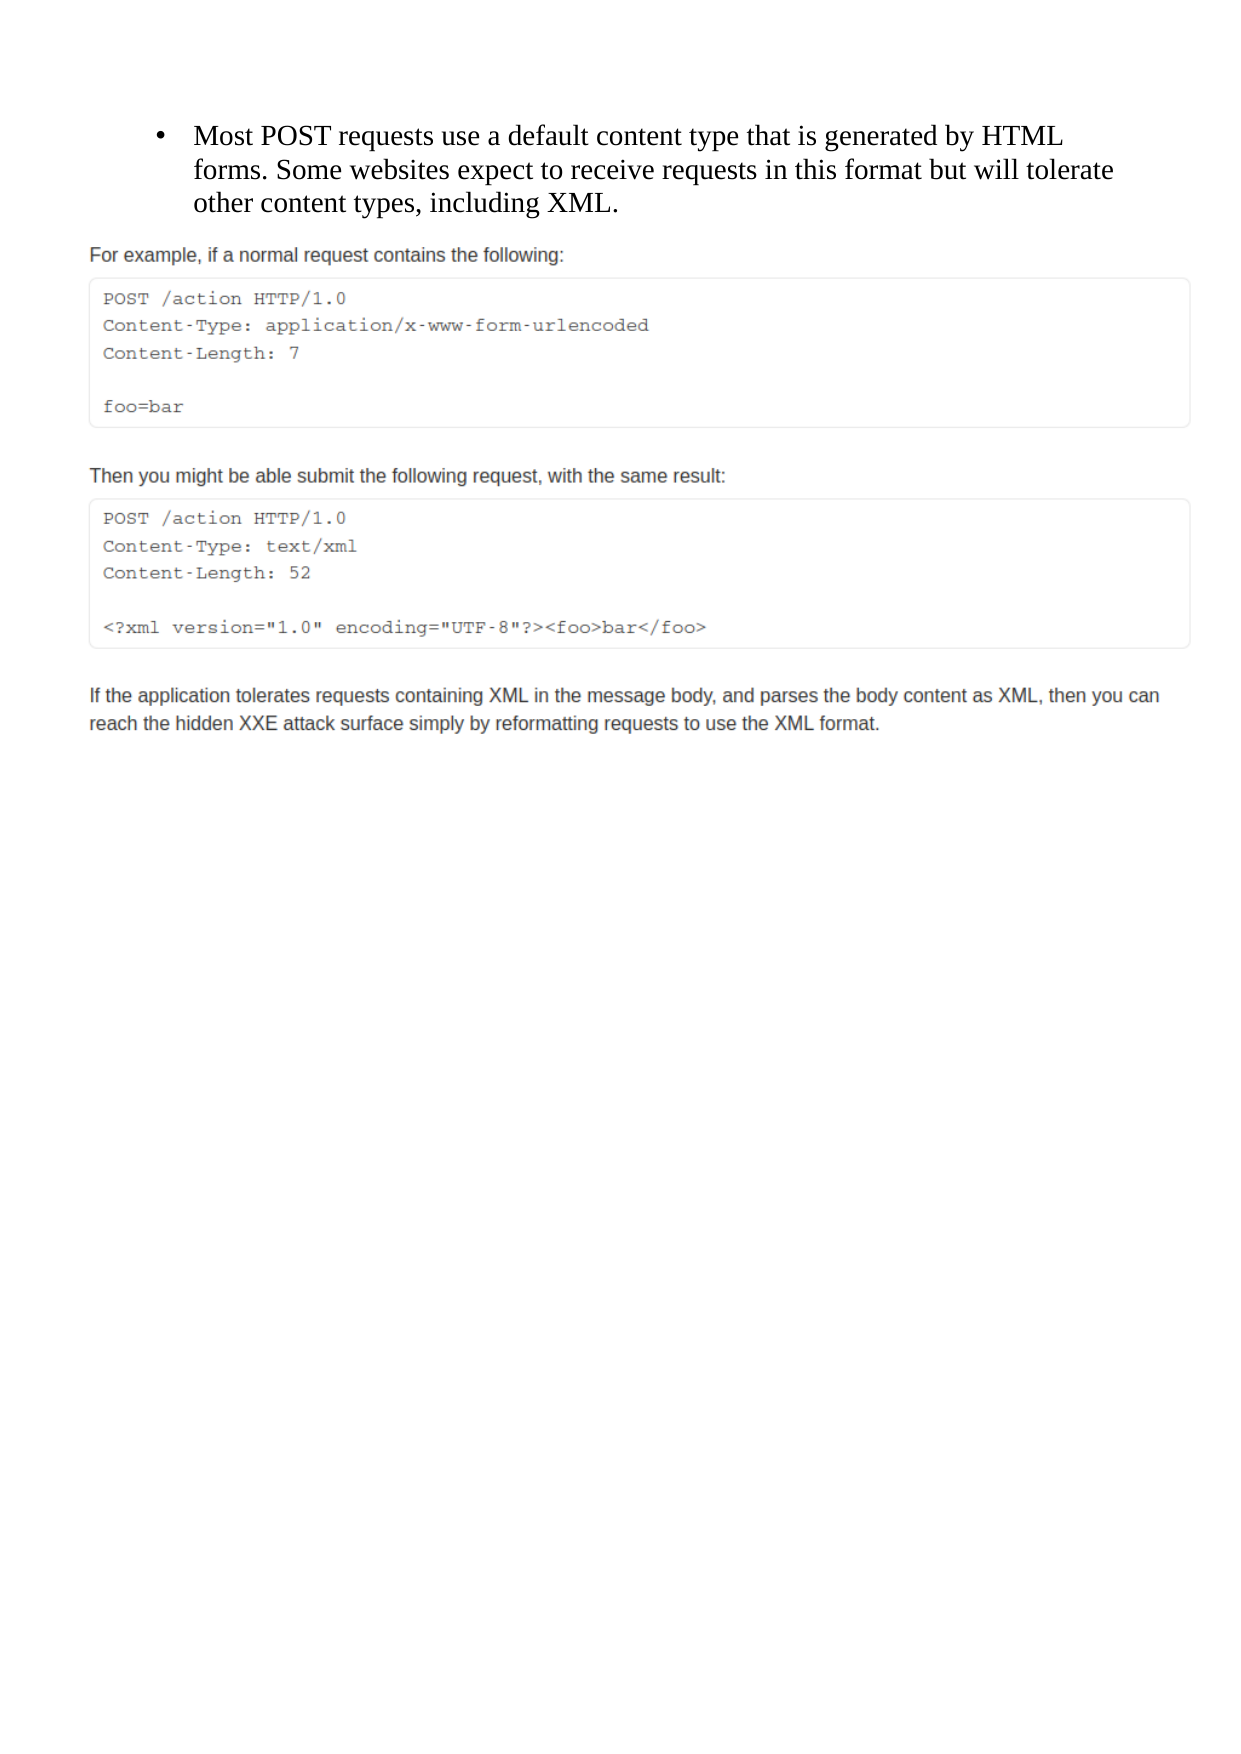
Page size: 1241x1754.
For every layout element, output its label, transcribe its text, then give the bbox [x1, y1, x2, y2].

list Most POST requests use a default content type that is generated by HTML forms. Some websites expect to receive requests in this format but will tolerate other content types, including XML. [156, 118, 1122, 219]
picture [84, 240, 1198, 746]
